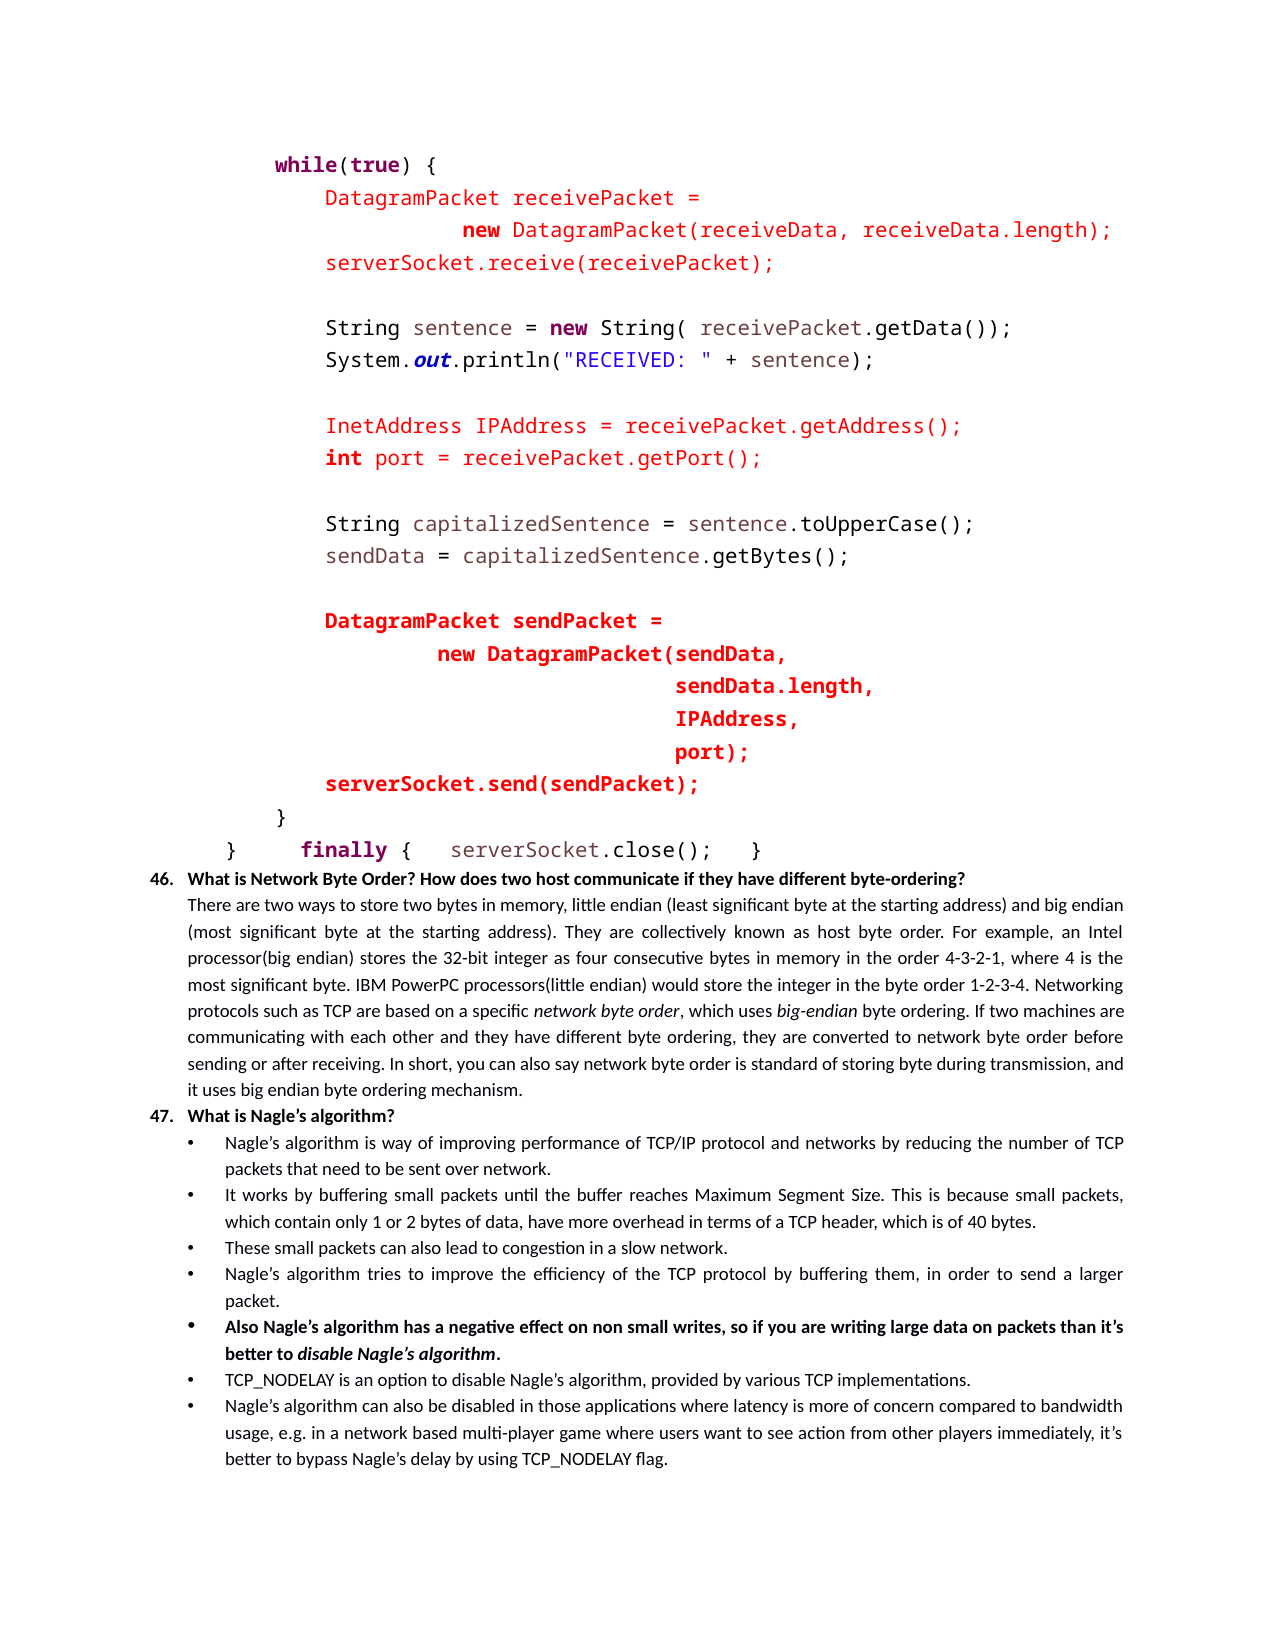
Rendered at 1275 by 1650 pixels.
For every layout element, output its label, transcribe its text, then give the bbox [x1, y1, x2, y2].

list Nagle’s algorithm tries to improve the efficiency of the TCP protocol by buffering them, in order to send a larger packet. [187, 1263, 1125, 1312]
list Nagle’s algorithm is way of improving performance of TCP/IP protocol and networks by reducing the number of TCP packets that need to be sent over network. [187, 1131, 1125, 1180]
list String sentence = new String( receivePacket.getData()); [150, 313, 1125, 341]
list String capitalizedSentence = sentence.toUpperCase(); [150, 509, 1125, 537]
list What is Network Byte Order? How does two host communicate if they have different byte-ordering? [150, 867, 1125, 890]
list new DatagramPacket(receiveData, receiveData.length); [150, 215, 1125, 244]
list IPAddress, [150, 704, 1125, 733]
list DatagramPacket sendPacket = [150, 606, 1125, 635]
list while(true) { [150, 150, 1125, 178]
list System.out.println("RECEIVED: " + sentence); [150, 346, 1125, 374]
list port); [150, 737, 1125, 765]
list serverSocket.send(sendPacket); [150, 769, 1125, 798]
list } [150, 802, 1125, 831]
list int port = receivePacket.getPort(); [150, 443, 1125, 472]
list new DatagramPacket(sendData, [150, 639, 1125, 667]
list It works by buffering small packets until the buffer reaches Maximum Segment Size. This is because small packets, which contain only 1 or 2 bytes of data, have more overhead in terms of a TCP header, which is of 40 bytes. [187, 1183, 1125, 1233]
list InetAddress IPAddress = receivePacket.getAddress(); [150, 411, 1125, 439]
list sendData = capitalizedSentence.getBytes(); [150, 541, 1125, 570]
list TCP_NODELAY is an option to disable Nagle’s algorithm, provided by various TCP implementations. [187, 1368, 1125, 1391]
list Also Nagle’s algorithm has a negative effect on non small writes, so if you are writing large data on packets than it’s better to disable Nagle’s algorithm. [187, 1315, 1125, 1365]
list } finally { serverSocket.close(); } [150, 835, 1125, 863]
list serverSocket.receive(receivePacket); [150, 248, 1125, 276]
list There are two ways to store two bytes in memory, little endian (least significant byte at the starting address) and big endian (most significant byte at the starting address). They are collectively known as host byte order. For example, an Intel processor(big endian) stores the 32-bit integer as four consecutive bytes in memory in the order 4-3-2-1, where 4 is the most significant byte. IBM PowerPC processors(little endian) would store the integer in the byte order 1-2-3-4. Networking protocols such as TCP are based on a specific network byte order, which uses big-endian byte ordering. If two machines are communicating with each other and they have different byte ordering, they are converted to network byte order before sending or after receiving. In short, you can also say network byte order is standard of storing byte during transmission, and it uses big endian byte ordering mechanism. [150, 894, 1125, 1101]
list DatagramPacket receivePacket = [150, 183, 1125, 211]
list sendData.length, [150, 672, 1125, 700]
list Nagle’s algorithm can also be disabled in those applications where latency is more of concern compared to bandwidth usage, e.g. in a network based multi-player game where users want to see action from other players immediately, it’s better to bypass Nagle’s delay by using TCP_NODELAY flag. [187, 1394, 1125, 1470]
list What is Nagle’s algorithm? [150, 1104, 1125, 1127]
list These small packets can also lead to congestion in a slow network. [187, 1236, 1125, 1259]
